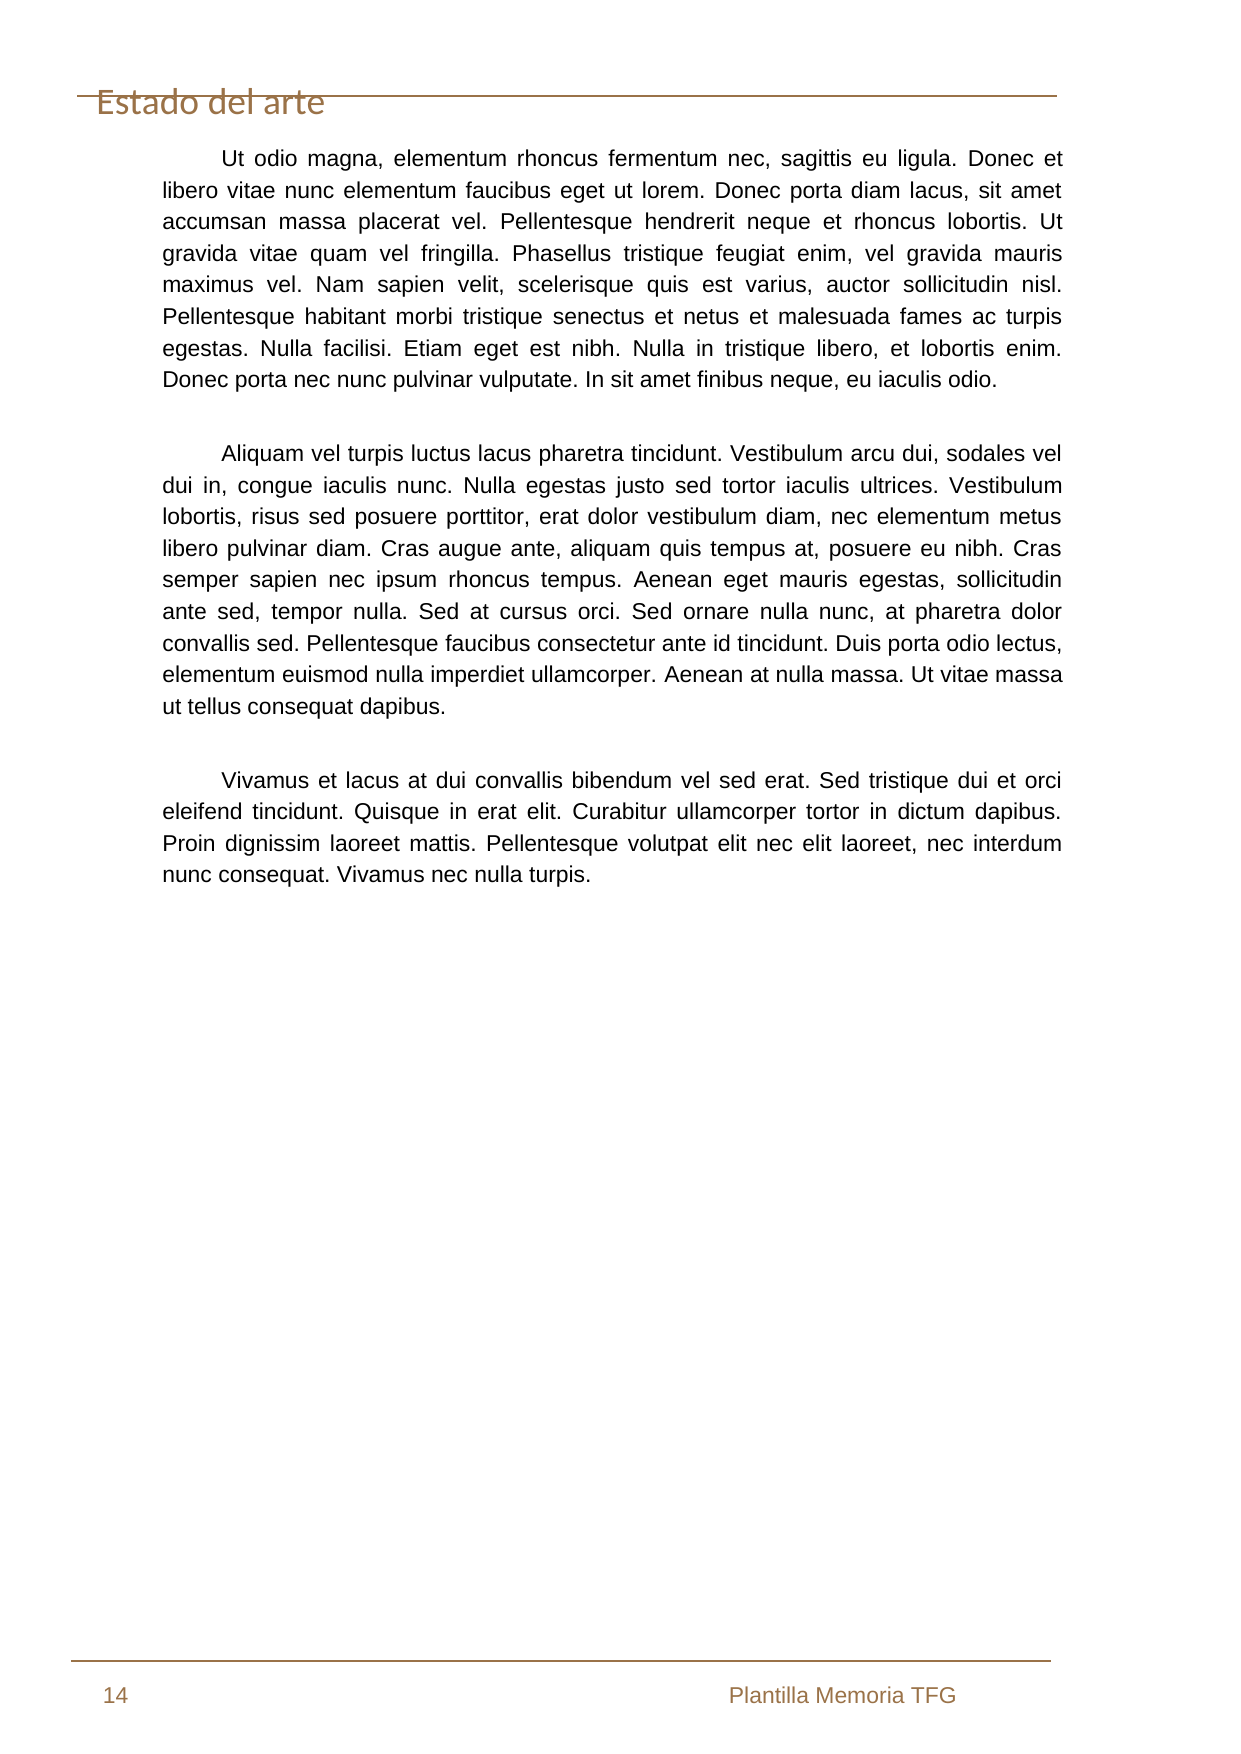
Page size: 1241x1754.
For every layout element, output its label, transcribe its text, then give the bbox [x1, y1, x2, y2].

text Vivamus et lacus at dui convallis bibendum vel sed erat. Sed tristique dui et orci eleifend tincidunt. Quisque in erat elit. Curabitur ullamcorper tortor in dictum dapibus. Proin dignissim laoreet mattis. Pellentesque volutpat elit nec elit laoreet, nec interdum nunc consequat. Vivamus nec nulla turpis. [162, 767, 1063, 888]
text Aliquam vel turpis luctus lacus pharetra tincidunt. Vestibulum arcu dui, sodales vel dui in, congue iaculis nunc. Nulla egestas justo sed tortor iaculis ultrices. Vestibulum lobortis, risus sed posuere porttitor, erat dolor vestibulum diam, nec elementum metus libero pulvinar diam. Cras augue ante, aliquam quis tempus at, posuere eu nibh. Cras semper sapien nec ipsum rhoncus tempus. Aenean eget mauris egestas, sollicitudin ante sed, tempor nulla. Sed at cursus orci. Sed ornare nulla nunc, at pharetra dolor convallis sed. Pellentesque faucibus consectetur ante id tincidunt. Duis porta odio lectus, elementum euismod nulla imperdiet ullamcorper. Aenean at nulla massa. Ut vitae massa ut tellus consequat dapibus. [162, 440, 1063, 719]
text Ut odio magna, elementum rhoncus fermentum nec, sagittis eu ligula. Donec et libero vitae nunc elementum faucibus eget ut lorem. Donec porta diam lacus, sit amet accumsan massa placerat vel. Pellentesque hendrerit neque et rhoncus lobortis. Ut gravida vitae quam vel fringilla. Phasellus tristique feugiat enim, vel gravida mauris maximus vel. Nam sapien velit, scelerisque quis est varius, auctor sollicitudin nisl. Pellentesque habitant morbi tristique senectus et netus et malesuada fames ac turpis egestas. Nulla facilisi. Etiam eget est nibh. Nulla in tristique libero, et lobortis enim. Donec porta nec nunc pulvinar vulputate. In sit amet finibus neque, eu iaculis odio. [162, 112, 1063, 392]
